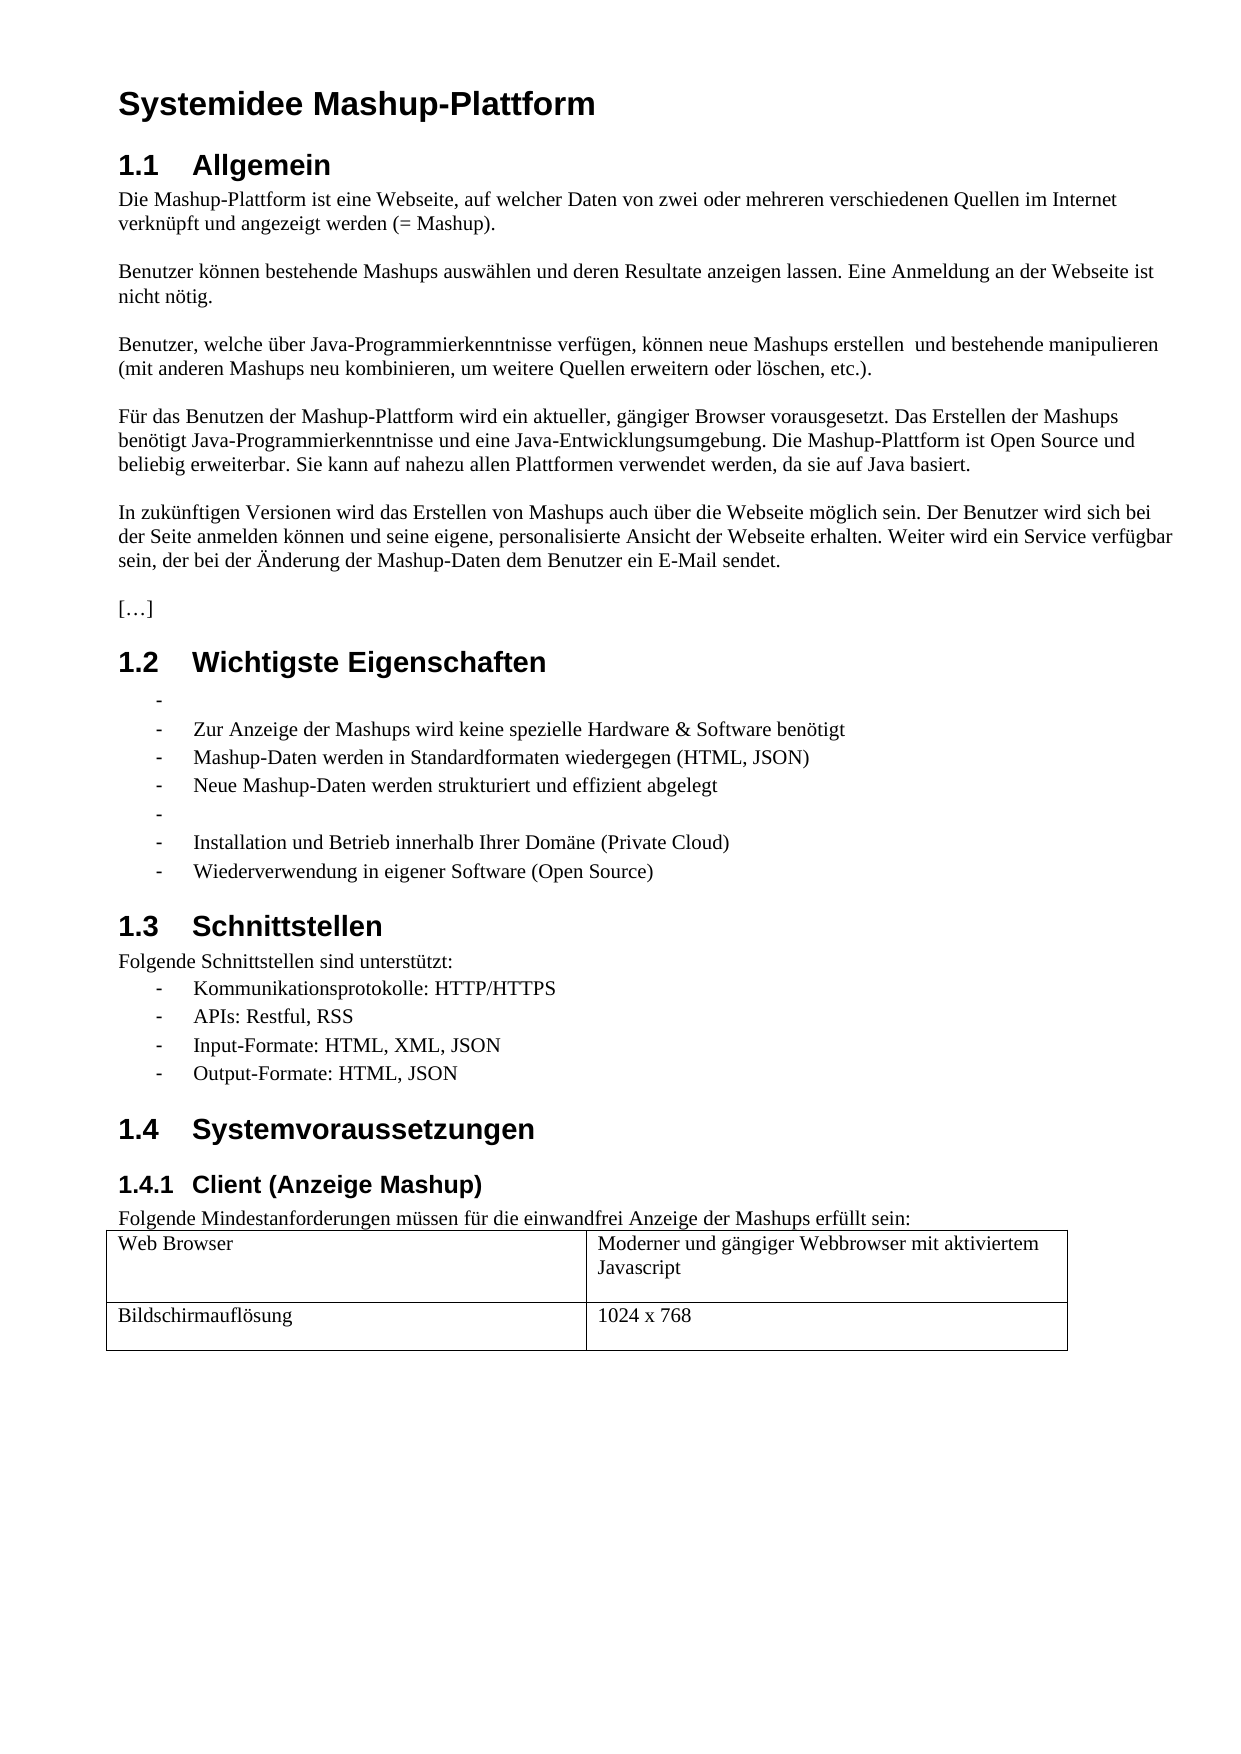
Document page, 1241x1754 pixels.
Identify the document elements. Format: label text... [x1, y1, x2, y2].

text Benutzer, welche über Java-Programmierkenntnisse verfügen, können neue Mashups erstellen und bestehende manipulieren (mit anderen Mashups neu kombinieren, um weitere Quellen erweitern oder löschen, etc.). [118, 332, 1181, 380]
text Folgende Schnittstellen sind unterstützt: [118, 949, 1181, 973]
table_header Moderner und gängiger Webbrowser mit aktiviertem Javascript [587, 1231, 1067, 1302]
table_cell Bildschirmauflösung [107, 1303, 586, 1349]
subtitle Schnittstellen [118, 909, 1181, 943]
text Für das Benutzen der Mashup-Plattform wird ein aktueller, gängiger Browser vorausgesetzt. Das Erstellen der Mashups benötigt Java-Programmierkenntnisse und eine Java-Entwicklungsumgebung. Die Mashup-Plattform ist Open Source und beliebig erweiterbar. Sie kann auf nahezu allen Plattformen verwendet werden, da sie auf Java basiert. [118, 404, 1181, 476]
list Installation und Betrieb innerhalb Ihrer Domäne (Private Cloud) [156, 827, 1181, 856]
text Benutzer können bestehende Mashups auswählen und deren Resultate anzeigen lassen. Eine Anmeldung an der Webseite ist nicht nötig. [118, 259, 1181, 308]
list Mashup-Daten werden in Standardformaten wiedergegen (HTML, JSON) [156, 742, 1181, 771]
subtitle Systemvoraussetzungen [118, 1112, 1181, 1145]
subtitle Wichtigste Eigenschaften [118, 645, 1181, 679]
subtitle Client (Anzeige Mashup) [118, 1170, 1181, 1199]
list Wiederverwendung in eigener Software (Open Source) [156, 856, 1181, 884]
text […] [118, 596, 1181, 620]
list Kommunikationsprotokolle: HTTP/HTTPS [156, 973, 1181, 1002]
list APIs: Restful, RSS [156, 1002, 1181, 1030]
list Zur Anzeige der Mashups wird keine spezielle Hardware & Software benötigt [156, 714, 1181, 742]
table_cell 1024 x 768 [587, 1303, 1067, 1349]
list Output-Formate: HTML, JSON [156, 1058, 1181, 1087]
subtitle Allgemein [118, 147, 1181, 181]
text Die Mashup-Plattform ist eine Webseite, auf welcher Daten von zwei oder mehreren verschiedenen Quellen im Internet verknüpft und angezeigt werden (= Mashup). [118, 187, 1181, 235]
table_header Web Browser [107, 1231, 586, 1302]
list Input-Formate: HTML, XML, JSON [156, 1030, 1181, 1058]
subtitle Systemidee Mashup-Plattform [118, 84, 1181, 122]
list Neue Mashup-Daten werden strukturiert und effizient abgelegt [156, 771, 1181, 799]
text Folgende Mindestanforderungen müssen für die einwandfrei Anzeige der Mashups erfüllt sein: [118, 1205, 1181, 1229]
text In zukünftigen Versionen wird das Erstellen von Mashups auch über die Webseite möglich sein. Der Benutzer wird sich bei der Seite anmelden können und seine eigene, personalisierte Ansicht der Webseite erhalten. Weiter wird ein Service verfügbar sein, der bei der Änderung der Mashup-Daten dem Benutzer ein E-Mail sendet. [118, 500, 1181, 572]
